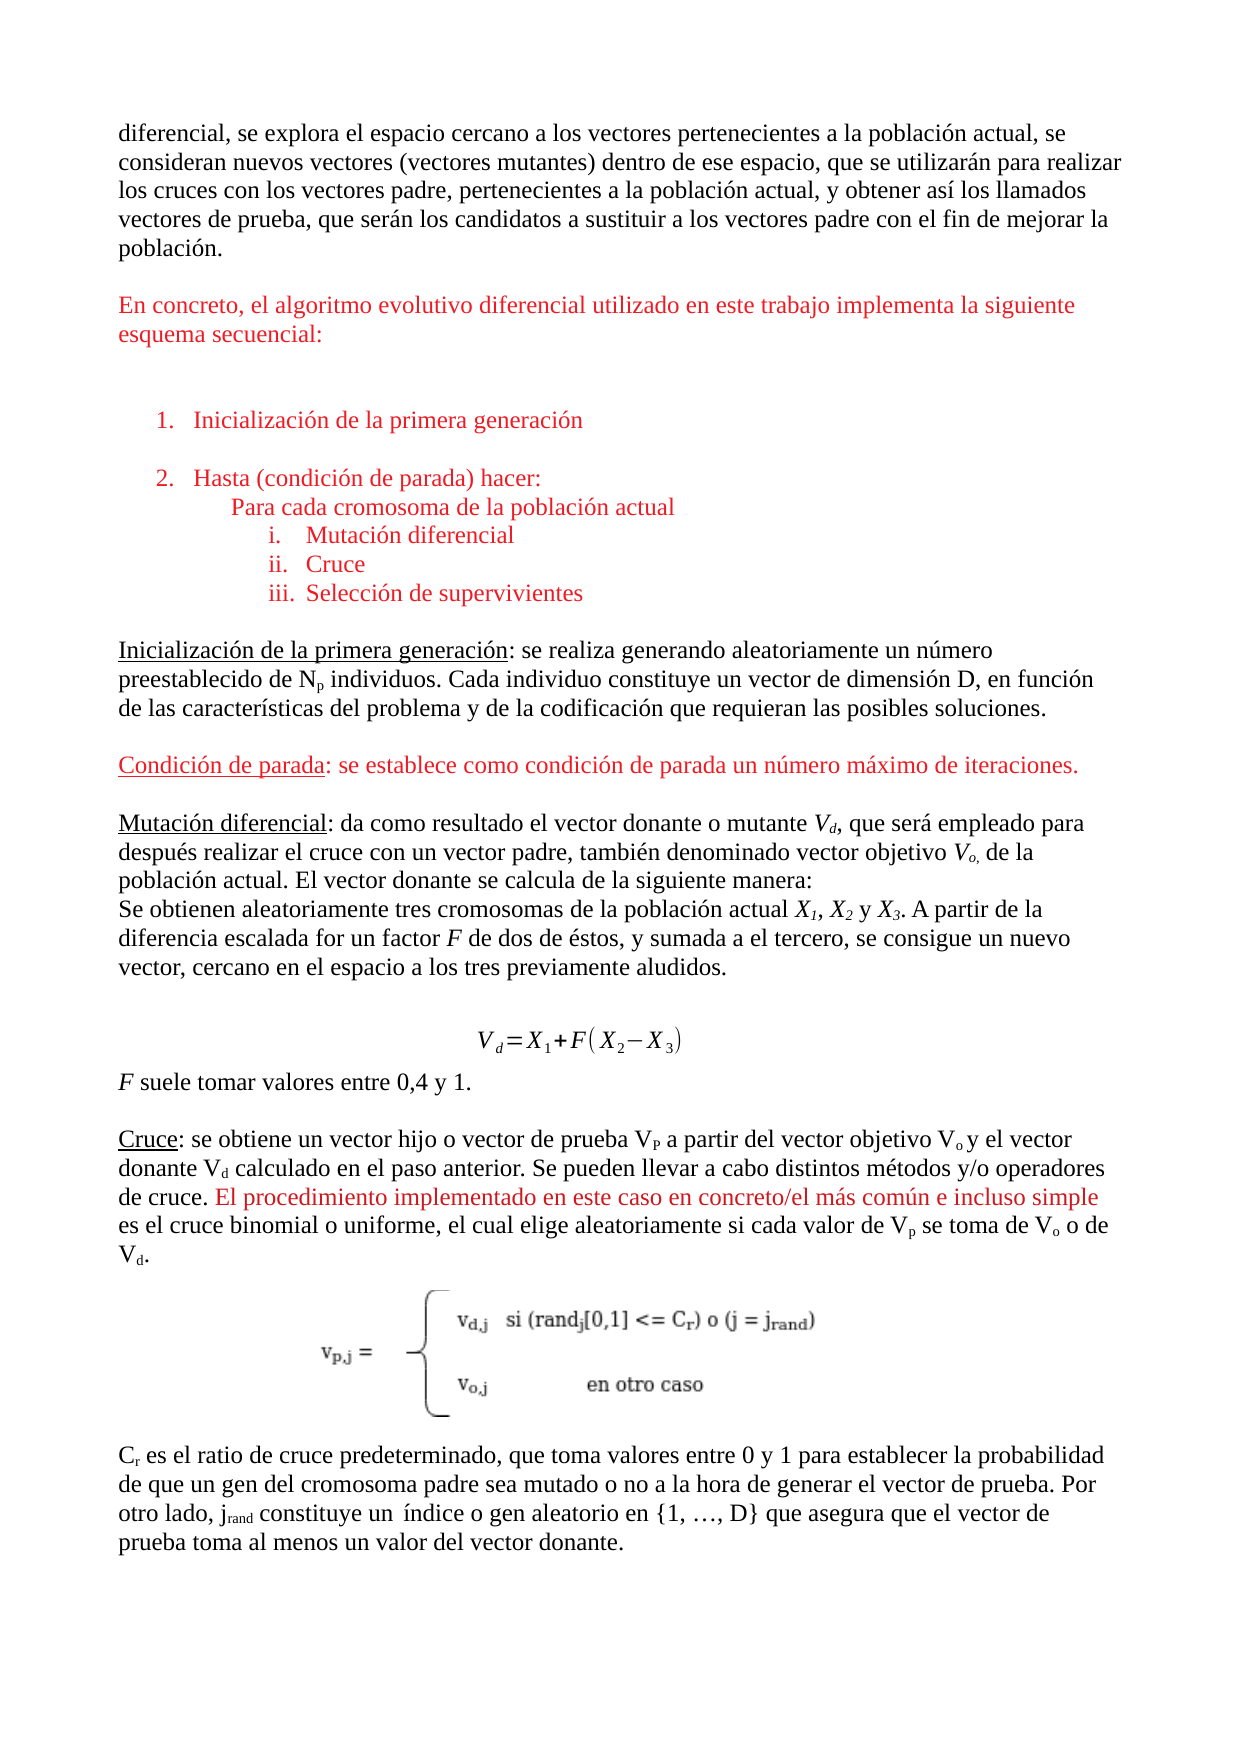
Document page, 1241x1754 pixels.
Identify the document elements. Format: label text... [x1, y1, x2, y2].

list Cruce [268, 549, 1122, 578]
list Selección de supervivientes [268, 578, 1122, 607]
text diferencial, se explora el espacio cercano a los vectores pertenecientes a la población actual, se consideran nuevos vectores (vectores mutantes) dentro de ese espacio, que se utilizarán para realizar los cruces con los vectores padre, pertenecientes a la población actual, y obtener así los llamados vectores de prueba, que serán los candidatos a sustituir a los vectores padre con el fin de mejorar la población. [118, 118, 1122, 262]
text En concreto, el algoritmo evolutivo diferencial utilizado en este trabajo implementa la siguiente esquema secuencial: [118, 291, 1122, 348]
list Para cada cromosoma de la población actual [193, 492, 1122, 521]
text Cr es el ratio de cruce predeterminado, que toma valores entre 0 y 1 para establecer la probabilidad de que un gen del cromosoma padre sea mutado o no a la hora de generar el vector de prueba. Por otro lado, jrand constituye un índice o gen aleatorio en {1, …, D} que asegura que el vector de prueba toma al menos un valor del vector donante. [118, 1441, 1122, 1556]
list Mutación diferencial [268, 521, 1122, 549]
text Inicialización de la primera generación: se realiza generando aleatoriamente un número preestablecido de Np individuos. Cada individuo constituye un vector de dimensión D, en función de las características del problema y de la codificación que requieran las posibles soluciones. [118, 636, 1122, 722]
text Condición de parada: se establece como condición de parada un número máximo de iteraciones. [118, 751, 1122, 779]
list Hasta (condición de parada) hacer: [156, 463, 1122, 492]
text F suele tomar valores entre 0,4 y 1. [118, 1067, 1122, 1096]
text Cruce: se obtiene un vector hijo o vector de prueba VP a partir del vector objetivo Vo y el vector donante Vd calculado en el paso anterior. Se pueden llevar a cabo distintos métodos y/o operadores de cruce. El procedimiento implementado en este caso en concreto/el más común e incluso simple es el cruce binomial o uniforme, el cual elige aleatoriamente si cada valor de Vp se toma de Vo o de Vd. [118, 1124, 1122, 1268]
picture [308, 1290, 826, 1417]
text Se obtienen aleatoriamente tres cromosomas de la población actual X1, X2 y X3. A partir de la diferencia escalada for un factor F de dos de éstos, y sumada a el tercero, se consigue un nuevo vector, cercano en el espacio a los tres previamente aludidos. [118, 894, 1122, 981]
list Inicialización de la primera generación [156, 406, 1122, 434]
text Mutación diferencial: da como resultado el vector donante o mutante Vd, que será empleado para después realizar el cruce con un vector padre, también denominado vector objetivo Vo, de la población actual. El vector donante se calcula de la siguiente manera: [118, 808, 1122, 894]
